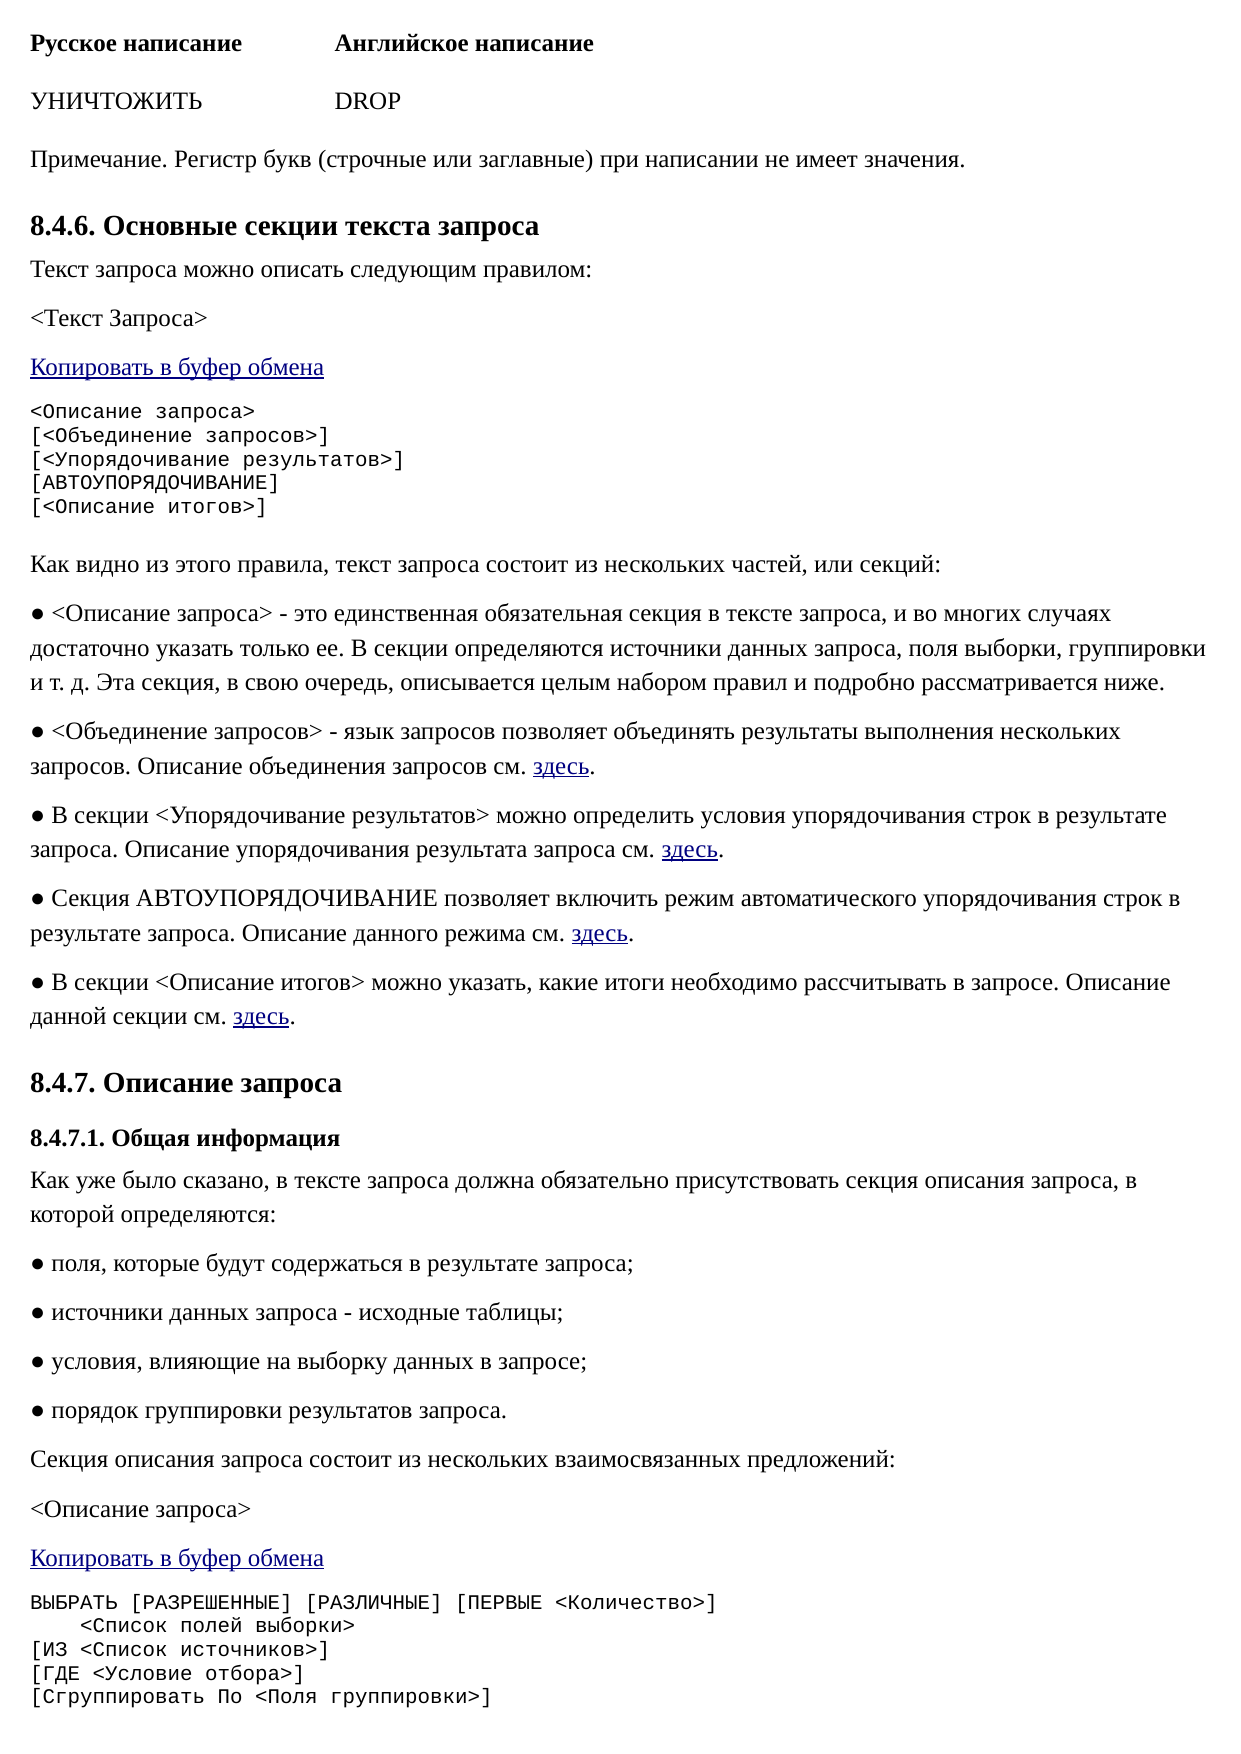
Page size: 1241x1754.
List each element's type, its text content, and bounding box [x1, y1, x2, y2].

text ● порядок группировки результатов запроса. [30, 1396, 1211, 1424]
text ● поля, которые будут содержаться в результате запроса; [30, 1248, 1211, 1277]
text [<Объединение запросов>] [30, 425, 1211, 449]
text ● <Объединение запросов> ‑ язык запросов позволяет объединять результаты выполнения нескольких запросов. Описание объединения запросов см. здесь. [30, 716, 1211, 779]
table_cell DROP [334, 86, 595, 144]
text Примечание. Регистр букв (строчные или заглавные) при написании не имеет значения. [30, 144, 1211, 173]
table_header Английское написание [334, 28, 595, 86]
subtitle 8.4.6. Основные секции текста запроса [30, 208, 1211, 242]
table_header Русское написание [30, 28, 334, 86]
text ● источники данных запроса ‑ исходные таблицы; [30, 1297, 1211, 1326]
text ВЫБРАТЬ [РАЗРЕШЕННЫЕ] [РАЗЛИЧНЫЕ] [ПЕРВЫЕ <Количество>] [30, 1592, 1211, 1615]
text [<Упорядочивание результатов>] [30, 449, 1211, 472]
text <Текст Запроса> [30, 303, 1211, 332]
subtitle 8.4.7. Описание запроса [30, 1065, 1211, 1098]
text ● В секции <Описание итогов> можно указать, какие итоги необходимо рассчитывать в запросе. Описание данной секции см. здесь. [30, 967, 1211, 1030]
text [ИЗ <Список источников>] [30, 1639, 1211, 1663]
text ● условия, влияющие на выборку данных в запросе; [30, 1346, 1211, 1375]
text Текст запроса можно описать следующим правилом: [30, 254, 1211, 283]
text ● Секция АВТОУПОРЯДОЧИВАНИЕ позволяет включить режим автоматического упорядочивания строк в результате запроса. Описание данного режима см. здесь. [30, 883, 1211, 947]
text Как уже было сказано, в тексте запроса должна обязательно присутствовать секция описания запроса, в которой определяются: [30, 1165, 1211, 1228]
text Копировать в буфер обмена [30, 352, 1211, 381]
text <Список полей выборки> [30, 1615, 1211, 1639]
text [АВТОУПОРЯДОЧИВАНИЕ] [30, 472, 1211, 496]
text Как видно из этого правила, текст запроса состоит из нескольких частей, или секций: [30, 549, 1211, 578]
text <Описание запроса> [30, 401, 1211, 425]
table_cell УНИЧТОЖИТЬ [30, 86, 334, 144]
text Секция описания запроса состоит из нескольких взаимосвязанных предложений: [30, 1444, 1211, 1473]
text Копировать в буфер обмена [30, 1543, 1211, 1571]
text [Сгруппировать По <Поля группировки>] [30, 1686, 1211, 1710]
text <Описание запроса> [30, 1494, 1211, 1522]
text [ГДЕ <Условие отбора>] [30, 1663, 1211, 1686]
text [<Описание итогов>] [30, 496, 1211, 520]
text ● <Описание запроса> ‑ это единственная обязательная секция в тексте запроса, и во многих случаях достаточно указать только ее. В секции определяются источники данных запроса, поля выборки, группировки и т. д. Эта секция, в свою очередь, описывается целым набором правил и подробно рассматривается ниже. [30, 598, 1211, 696]
text ● В секции <Упорядочивание результатов> можно определить условия упорядочивания строк в результате запроса. Описание упорядочивания результата запроса см. здесь. [30, 800, 1211, 863]
subtitle 8.4.7.1. Общая информация [30, 1123, 1211, 1152]
